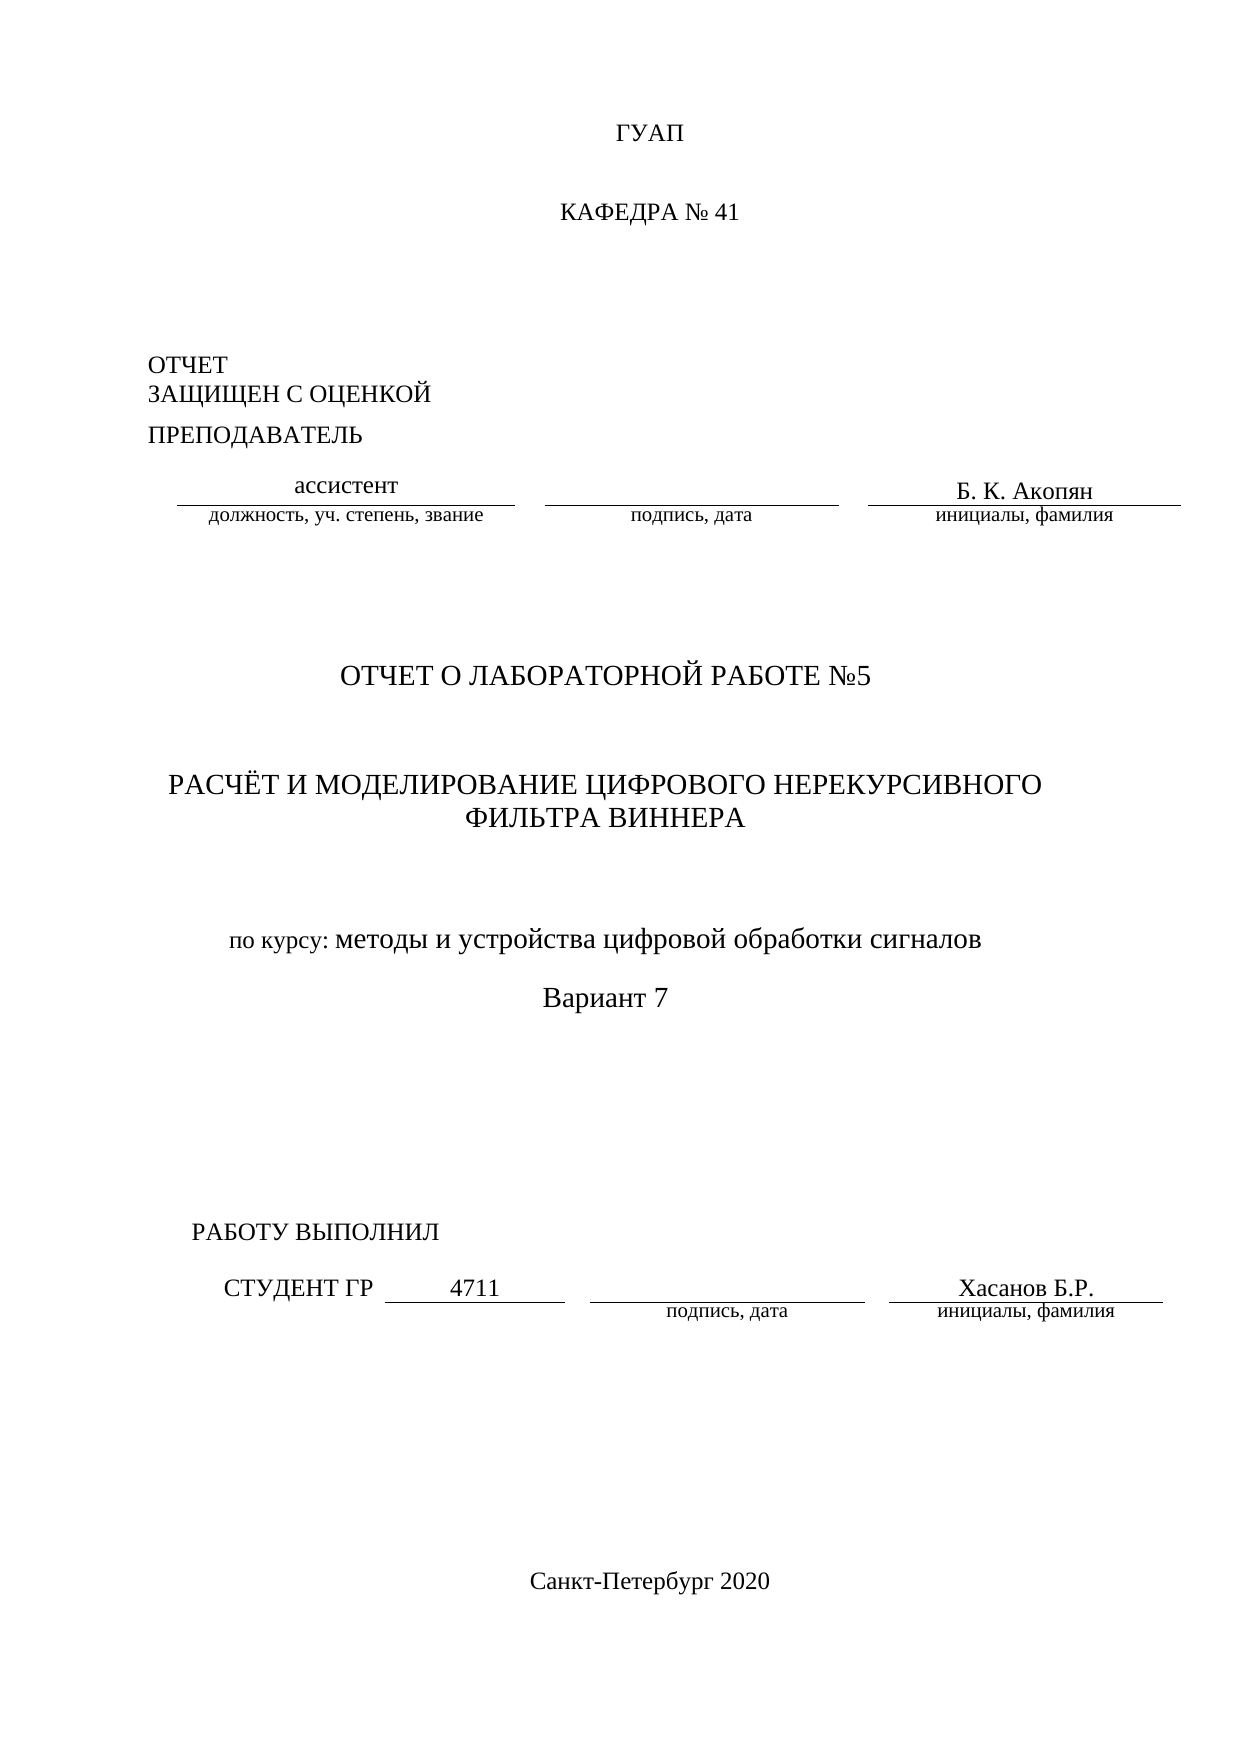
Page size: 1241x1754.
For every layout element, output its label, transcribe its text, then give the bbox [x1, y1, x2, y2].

text ОТЧЕТ ЗАЩИЩЕН С ОЦЕНКОЙ [148, 351, 1152, 408]
table_cell [839, 505, 867, 525]
table_header СТУДЕНТ ГР [159, 1260, 384, 1302]
table_cell [565, 1302, 590, 1321]
text ГУАП [148, 118, 1152, 147]
table_cell инициалы, фамилия [1045, 1303, 1163, 1321]
table_header 4711 [385, 1260, 565, 1302]
table_header Б. К. Акопян [868, 464, 1181, 505]
table_cell Вариант 7 [103, 955, 1107, 1013]
table_cell подпись, дата [545, 506, 838, 525]
table_header [515, 464, 544, 505]
table_header [865, 1260, 889, 1302]
table_header [545, 464, 838, 505]
text ПРЕПОДАВАТЕЛЬ [148, 421, 1152, 449]
table_cell [515, 505, 544, 525]
table_cell РАСЧЁТ И МОДЕЛИРОВАНИЕ ЦИФРОВОГО НЕРЕКУРСИВНОГО ФИЛЬТРА ВИННЕРА [103, 692, 1107, 909]
table_header ассистент [177, 464, 515, 505]
table_cell инициалы, фамилия [889, 1303, 1043, 1321]
table_header [565, 1260, 590, 1302]
table_cell инициалы, фамилия [868, 506, 1181, 525]
table_cell должность, уч. степень, звание [177, 506, 515, 525]
table_cell [103, 1014, 1107, 1042]
table_cell [159, 1302, 384, 1321]
table_header [839, 464, 867, 505]
table_header ОТЧЕТ О ЛАБОРАТОРНОЙ РАБОТЕ №5 [103, 558, 1107, 692]
table_header Хасанов Б.Р. [889, 1260, 1163, 1302]
text КАФЕДРА № 41 [148, 197, 1152, 226]
table_cell подпись, дата [590, 1303, 864, 1321]
text Санкт-Петербург 2020 [148, 1566, 1152, 1595]
text РАБОТУ ВЫПОЛНИЛ [148, 1217, 1152, 1246]
table_cell [865, 1302, 889, 1321]
table_cell по курсу: методы и устройства цифровой обработки сигналов [103, 909, 1107, 955]
table_cell [385, 1303, 565, 1321]
table_header [590, 1260, 864, 1302]
